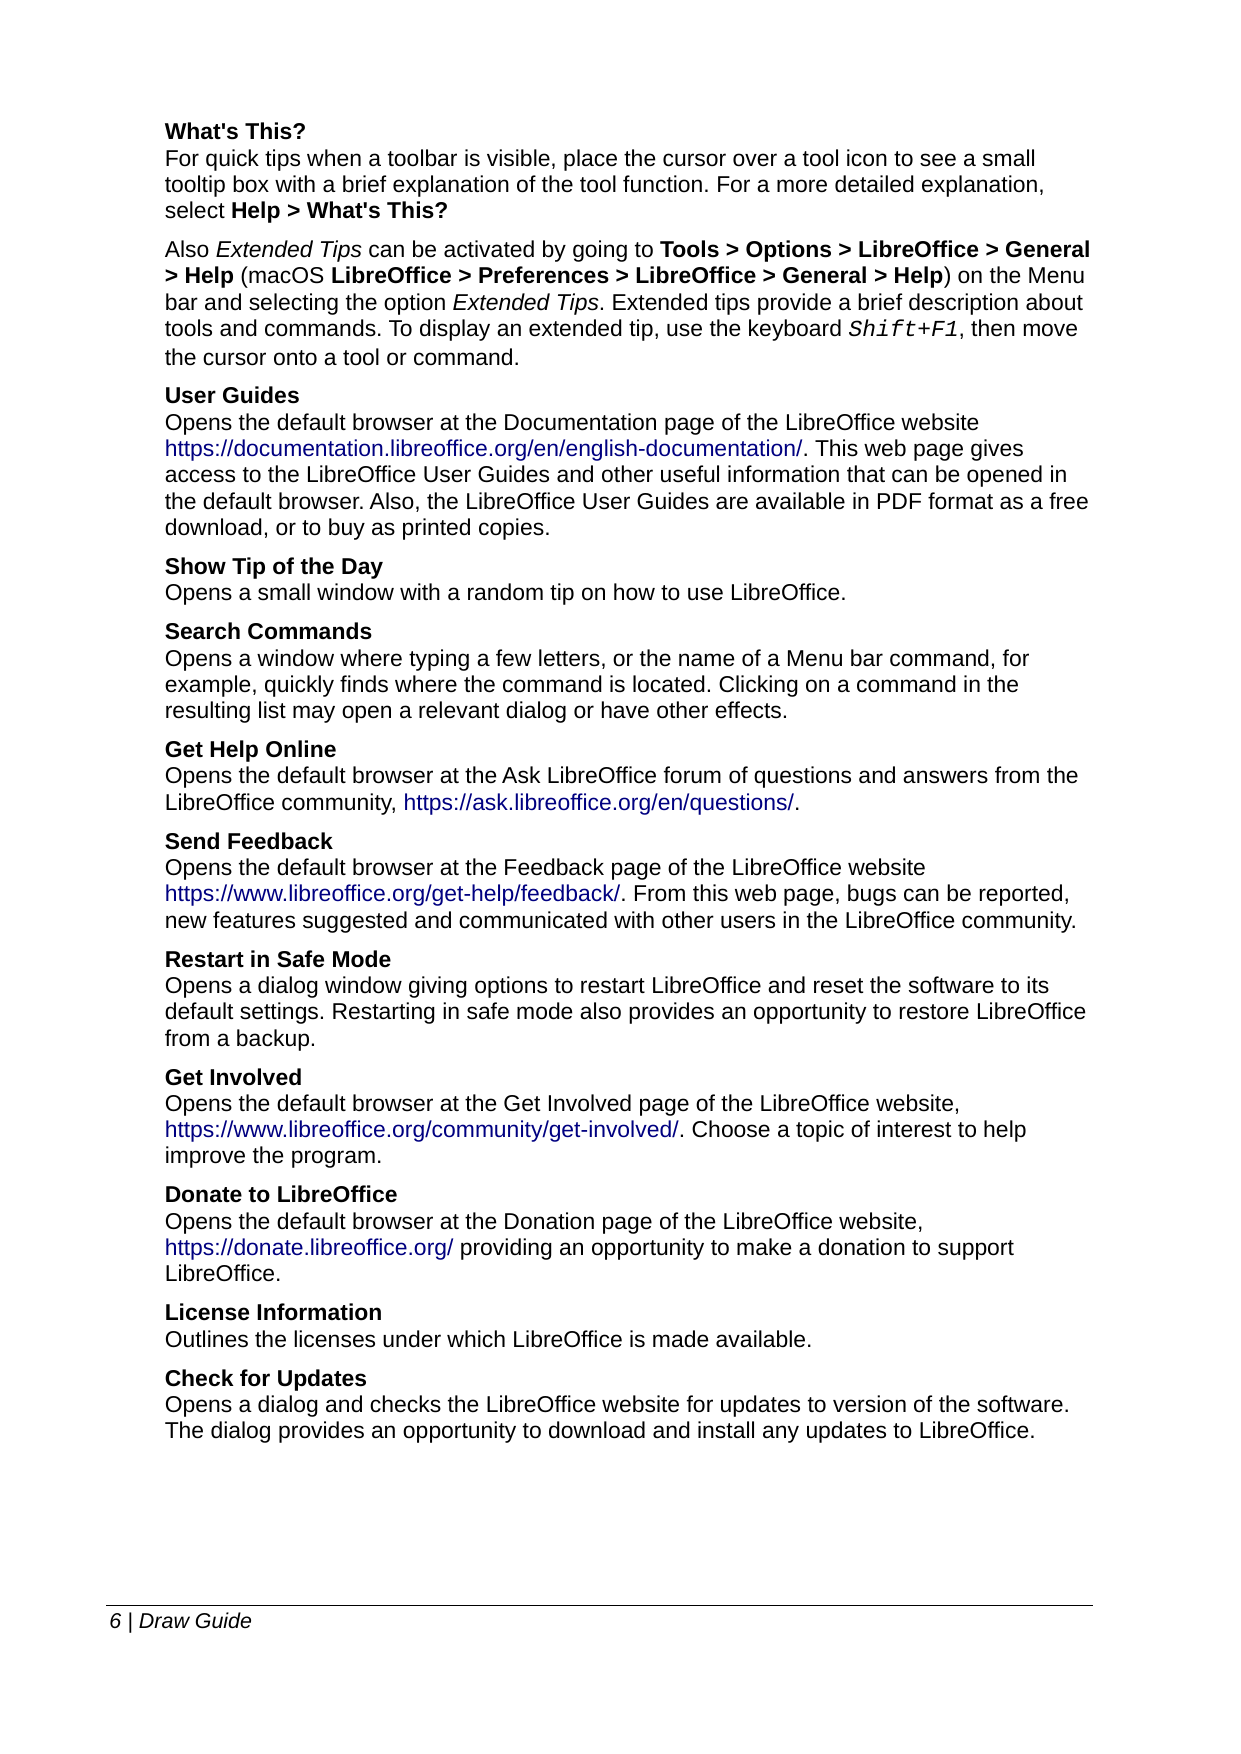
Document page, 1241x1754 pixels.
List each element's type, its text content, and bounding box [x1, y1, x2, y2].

text Show Tip of the Day [164, 553, 1093, 579]
text Outlines the licenses under which LibreOffice is made available. [164, 1326, 1093, 1352]
text Opens a window where typing a few letters, or the name of a Menu bar command, for example, quickly finds where the command is located. Clicking on a command in the resulting list may open a relevant dialog or have other effects. [164, 644, 1093, 723]
text Opens a dialog window giving options to restart LibreOffice and reset the software to its default settings. Restarting in safe mode also provides an opportunity to restore LibreOffice from a backup. [164, 972, 1093, 1051]
text Search Commands [164, 618, 1093, 644]
text Opens the default browser at the Get Involved page of the LibreOffice website, https://www.libreoffice.org/community/get-involved/. Choose a topic of interest to help improve the program. [164, 1090, 1093, 1169]
text Opens a dialog and checks the LibreOffice website for updates to version of the software. The dialog provides an opportunity to download and install any updates to LibreOffice. [164, 1391, 1093, 1443]
text Check for Updates [164, 1364, 1093, 1391]
text Donate to LibreOffice [164, 1181, 1093, 1208]
text License Information [164, 1299, 1093, 1326]
text Opens the default browser at the Documentation page of the LibreOffice website https://documentation.libreoffice.org/en/english-documentation/. This web page gives access to the LibreOffice User Guides and other useful information that can be opened in the default browser. Also, the LibreOffice User Guides are available in PDF format as a free download, or to buy as printed copies. [164, 409, 1093, 540]
text For quick tips when a toolbar is visible, place the cursor over a tool icon to see a small tooltip box with a brief explanation of the tool function. For a more detailed explanation, select Help > What's This? [164, 144, 1093, 223]
text Get Help Online [164, 736, 1093, 762]
text Also Extended Tips can be activated by going to Tools > Options > LibreOffice > General > Help (macOS LibreOffice > Preferences > LibreOffice > General > Help) on the Menu bar and selecting the option Extended Tips. Extended tips provide a brief description about tools and commands. To display an extended tip, use the keyboard Shift+F1, then move the cursor onto a tool or command. [164, 236, 1093, 370]
text Opens the default browser at the Ask LibreOffice forum of questions and answers from the LibreOffice community, https://ask.libreoffice.org/en/questions/. [164, 762, 1093, 815]
text What's This? [164, 118, 1093, 144]
text User Guides [164, 382, 1093, 409]
text Opens the default browser at the Donation page of the LibreOffice website, https://donate.libreoffice.org/ providing an opportunity to make a donation to support LibreOffice. [164, 1208, 1093, 1287]
text Restart in Safe Mode [164, 946, 1093, 972]
text Opens a small window with a random tip on how to use LibreOffice. [164, 579, 1093, 606]
text Send Feedback [164, 828, 1093, 854]
text Get Involved [164, 1063, 1093, 1090]
text Opens the default browser at the Feedback page of the LibreOffice website https://www.libreoffice.org/get-help/feedback/. From this web page, bugs can be reported, new features suggested and communicated with other users in the LibreOffice community. [164, 854, 1093, 933]
